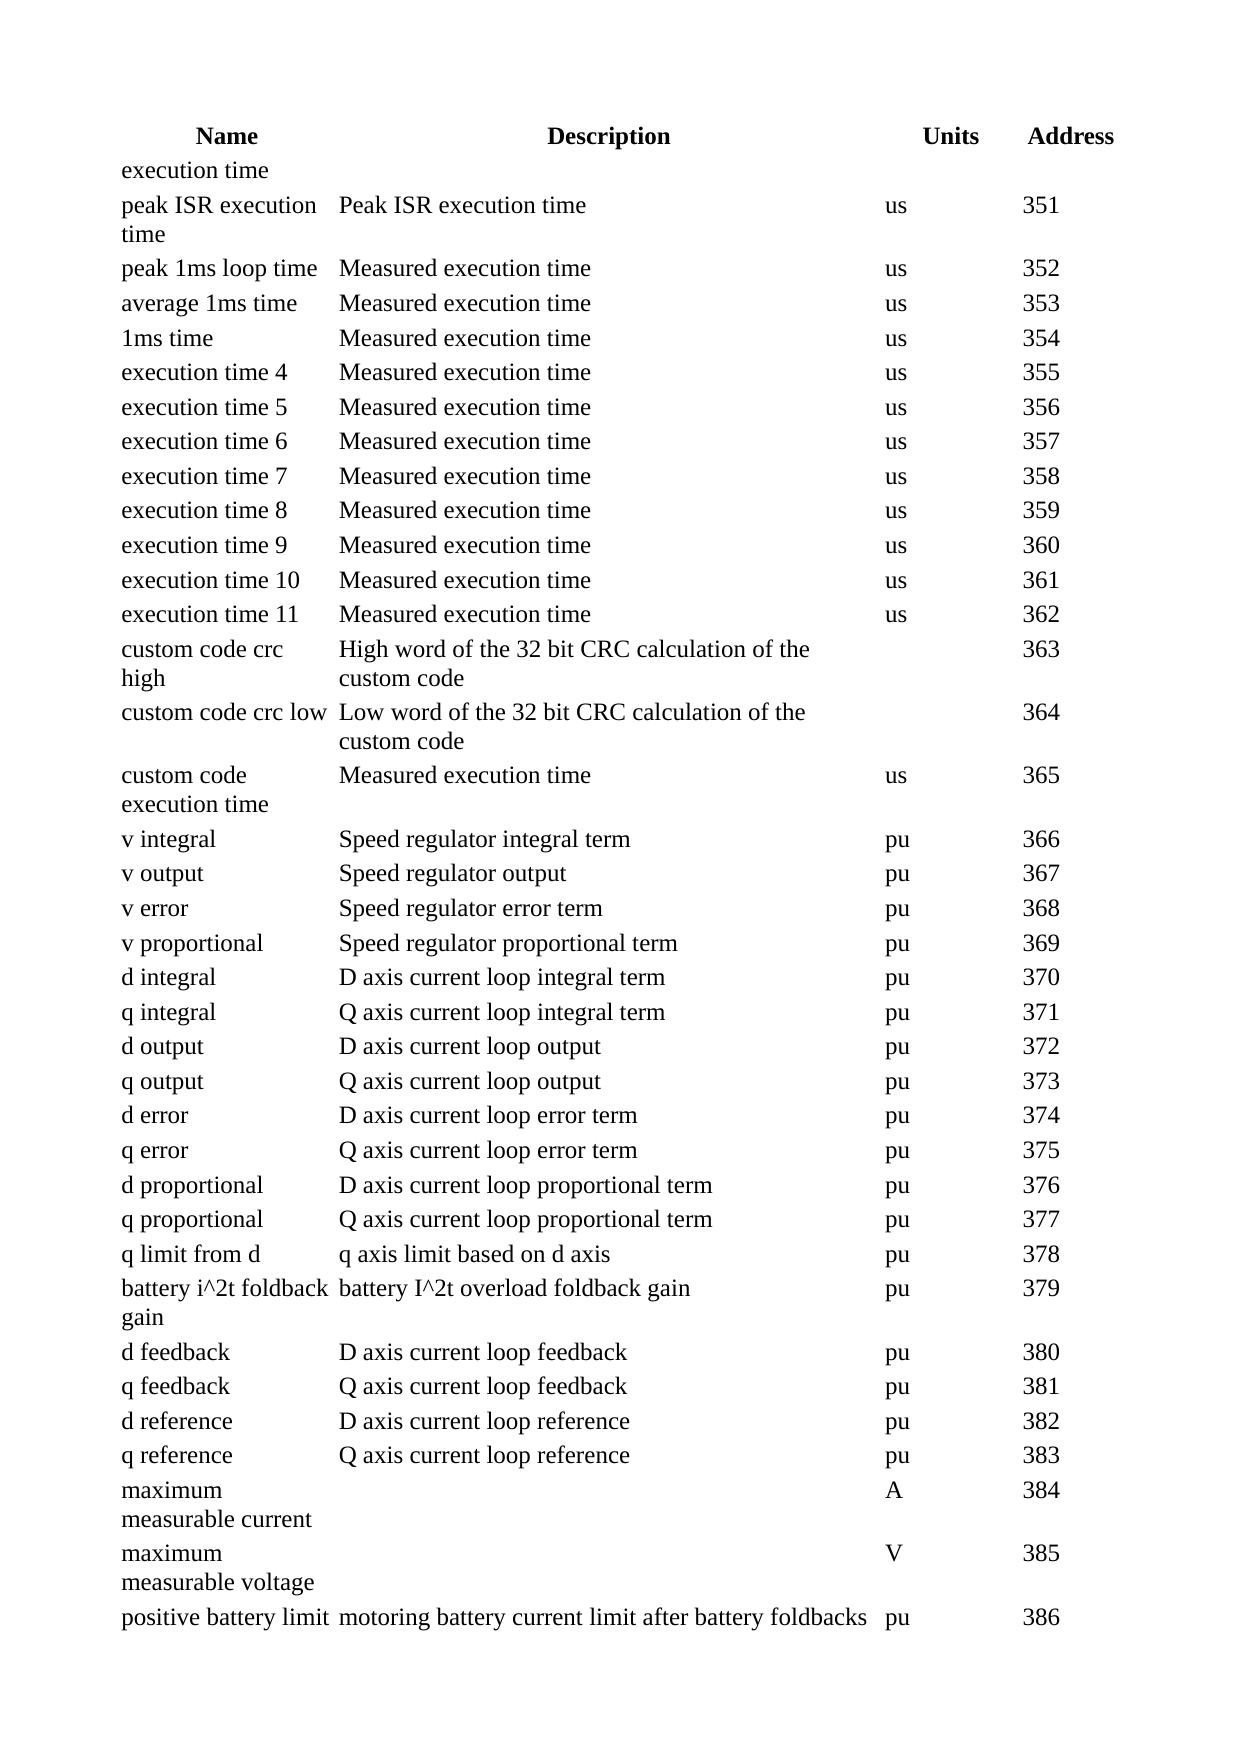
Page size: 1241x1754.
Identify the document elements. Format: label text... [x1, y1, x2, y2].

table_cell Q axis current loop error term [336, 1132, 882, 1167]
table_cell peak ISR execution time [118, 187, 336, 251]
table_cell 368 [1020, 890, 1122, 925]
table_cell Measured execution time [336, 596, 882, 631]
table_cell Measured execution time [336, 493, 882, 527]
table_cell Peak ISR execution time [336, 187, 882, 251]
table_cell us [882, 458, 1019, 493]
table_cell [336, 1536, 882, 1599]
table_cell q axis limit based on d axis [336, 1236, 882, 1271]
table_cell execution time 8 [118, 493, 336, 527]
table_cell High word of the 32 bit CRC calculation of the custom code [336, 631, 882, 694]
table_cell 374 [1020, 1098, 1122, 1132]
table_cell 379 [1020, 1271, 1122, 1334]
table_cell 358 [1020, 458, 1122, 493]
table_cell Measured execution time [336, 251, 882, 285]
table_cell us [882, 187, 1019, 251]
table_cell 362 [1020, 596, 1122, 631]
table_cell 354 [1020, 320, 1122, 354]
table_cell 353 [1020, 285, 1122, 320]
table_cell Measured execution time [336, 354, 882, 389]
table_cell Speed regulator integral term [336, 821, 882, 856]
table_cell 371 [1020, 994, 1122, 1028]
table_cell q error [118, 1132, 336, 1167]
table_cell 370 [1020, 959, 1122, 994]
table_cell 359 [1020, 493, 1122, 527]
table_cell 369 [1020, 925, 1122, 959]
table_cell 380 [1020, 1334, 1122, 1368]
table_cell d error [118, 1098, 336, 1132]
table_cell positive battery limit [118, 1599, 336, 1633]
table_cell pu [882, 1369, 1019, 1403]
table_cell 378 [1020, 1236, 1122, 1271]
table_cell 361 [1020, 562, 1122, 596]
table_cell pu [882, 890, 1019, 925]
table_cell q reference [118, 1438, 336, 1472]
table_cell us [882, 562, 1019, 596]
table_cell d reference [118, 1403, 336, 1438]
table_cell pu [882, 1098, 1019, 1132]
table_cell execution time 4 [118, 354, 336, 389]
table_cell q integral [118, 994, 336, 1028]
table_cell q feedback [118, 1369, 336, 1403]
table_cell 367 [1020, 856, 1122, 890]
table_cell Q axis current loop output [336, 1063, 882, 1098]
table_cell us [882, 758, 1019, 821]
table_cell us [882, 596, 1019, 631]
table_cell 365 [1020, 758, 1122, 821]
table_cell pu [882, 1438, 1019, 1472]
table_cell 375 [1020, 1132, 1122, 1167]
table_cell 356 [1020, 389, 1122, 423]
table_cell pu [882, 959, 1019, 994]
table_cell 382 [1020, 1403, 1122, 1438]
table_cell 376 [1020, 1167, 1122, 1201]
table_cell v error [118, 890, 336, 925]
table_cell pu [882, 856, 1019, 890]
table_cell pu [882, 994, 1019, 1028]
table_cell d feedback [118, 1334, 336, 1368]
table_cell custom code crc low [118, 694, 336, 758]
table_cell v output [118, 856, 336, 890]
table_cell pu [882, 1201, 1019, 1236]
table_cell motoring battery current limit after battery foldbacks [336, 1599, 882, 1633]
table_cell custom code execution time [118, 758, 336, 821]
table_cell execution time 5 [118, 389, 336, 423]
table_cell pu [882, 1236, 1019, 1271]
table_cell peak 1ms loop time [118, 251, 336, 285]
table_cell 372 [1020, 1029, 1122, 1063]
table_cell D axis current loop feedback [336, 1334, 882, 1368]
table_cell execution time 7 [118, 458, 336, 493]
table_cell Speed regulator output [336, 856, 882, 890]
table_cell A [882, 1472, 1019, 1536]
table_cell Measured execution time [336, 285, 882, 320]
table_cell Low word of the 32 bit CRC calculation of the custom code [336, 694, 882, 758]
table_cell [336, 153, 882, 187]
table_cell 366 [1020, 821, 1122, 856]
table_header Description [336, 118, 882, 153]
table_cell custom code crc high [118, 631, 336, 694]
table_cell Speed regulator proportional term [336, 925, 882, 959]
table_cell pu [882, 925, 1019, 959]
table_cell D axis current loop integral term [336, 959, 882, 994]
table_cell [336, 1472, 882, 1536]
table_cell 360 [1020, 527, 1122, 562]
table_cell Measured execution time [336, 424, 882, 458]
table_cell d proportional [118, 1167, 336, 1201]
table_cell [882, 631, 1019, 694]
table_cell us [882, 493, 1019, 527]
table_cell 357 [1020, 424, 1122, 458]
table_cell 377 [1020, 1201, 1122, 1236]
table_cell 351 [1020, 187, 1122, 251]
table_cell pu [882, 821, 1019, 856]
table_cell 373 [1020, 1063, 1122, 1098]
table_cell execution time 10 [118, 562, 336, 596]
table_cell execution time 9 [118, 527, 336, 562]
table_cell Measured execution time [336, 562, 882, 596]
table_cell [1020, 153, 1122, 187]
table_cell Measured execution time [336, 320, 882, 354]
table_cell 363 [1020, 631, 1122, 694]
table_cell q output [118, 1063, 336, 1098]
table_cell maximum measurable voltage [118, 1536, 336, 1599]
table_cell v proportional [118, 925, 336, 959]
table_cell 381 [1020, 1369, 1122, 1403]
table_cell v integral [118, 821, 336, 856]
table_cell pu [882, 1029, 1019, 1063]
table_cell pu [882, 1599, 1019, 1633]
table_cell q proportional [118, 1201, 336, 1236]
table_cell Measured execution time [336, 458, 882, 493]
table_cell 385 [1020, 1536, 1122, 1599]
table_cell [882, 153, 1019, 187]
table_cell us [882, 285, 1019, 320]
table_cell 386 [1020, 1599, 1122, 1633]
table_cell execution time 11 [118, 596, 336, 631]
table_cell maximum measurable current [118, 1472, 336, 1536]
table_header Name [118, 118, 336, 153]
table_cell Q axis current loop proportional term [336, 1201, 882, 1236]
table_cell pu [882, 1403, 1019, 1438]
table_cell pu [882, 1334, 1019, 1368]
table_cell Measured execution time [336, 389, 882, 423]
table_cell 355 [1020, 354, 1122, 389]
table_cell V [882, 1536, 1019, 1599]
table_cell execution time 6 [118, 424, 336, 458]
table_cell pu [882, 1271, 1019, 1334]
table_cell 352 [1020, 251, 1122, 285]
table_cell us [882, 424, 1019, 458]
table_cell us [882, 527, 1019, 562]
table_cell us [882, 320, 1019, 354]
table_header Address [1020, 118, 1122, 153]
table_cell battery I^2t overload foldback gain [336, 1271, 882, 1334]
table_cell d integral [118, 959, 336, 994]
table_cell Speed regulator error term [336, 890, 882, 925]
table_cell q limit from d [118, 1236, 336, 1271]
table_cell battery i^2t foldback gain [118, 1271, 336, 1334]
table_cell d output [118, 1029, 336, 1063]
table_cell pu [882, 1063, 1019, 1098]
table_cell D axis current loop reference [336, 1403, 882, 1438]
table_cell 384 [1020, 1472, 1122, 1536]
table_cell pu [882, 1132, 1019, 1167]
table_cell execution time [118, 153, 336, 187]
table_cell us [882, 251, 1019, 285]
table_cell pu [882, 1167, 1019, 1201]
table_cell Q axis current loop integral term [336, 994, 882, 1028]
table_cell D axis current loop error term [336, 1098, 882, 1132]
table_cell D axis current loop proportional term [336, 1167, 882, 1201]
table_cell 364 [1020, 694, 1122, 758]
table_cell Measured execution time [336, 527, 882, 562]
table_cell 1ms time [118, 320, 336, 354]
table_cell us [882, 389, 1019, 423]
table_cell Measured execution time [336, 758, 882, 821]
table_cell Q axis current loop feedback [336, 1369, 882, 1403]
table_cell [882, 694, 1019, 758]
table_header Units [882, 118, 1019, 153]
table_cell average 1ms time [118, 285, 336, 320]
table_cell 383 [1020, 1438, 1122, 1472]
table_cell D axis current loop output [336, 1029, 882, 1063]
table_cell Q axis current loop reference [336, 1438, 882, 1472]
table_cell us [882, 354, 1019, 389]
